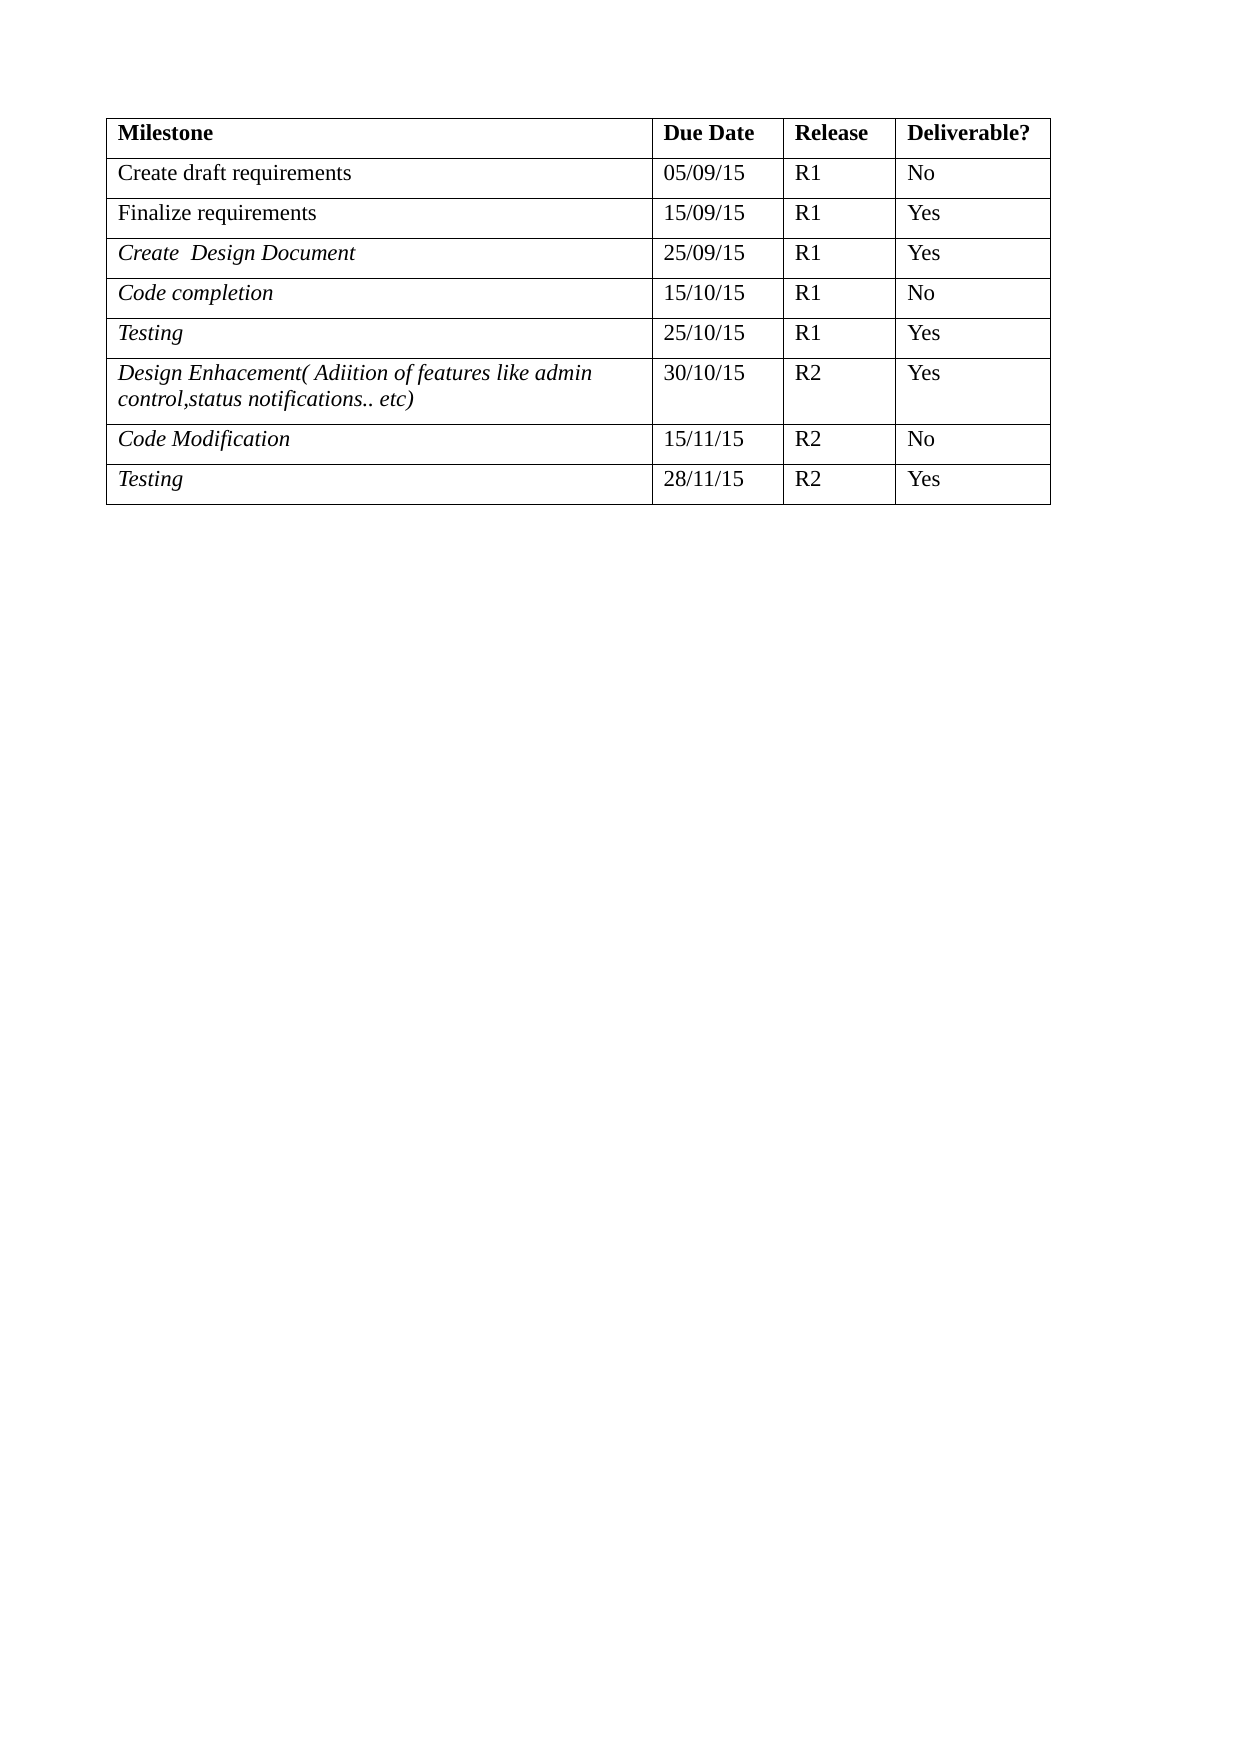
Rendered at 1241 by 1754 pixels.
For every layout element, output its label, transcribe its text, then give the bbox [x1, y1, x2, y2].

table_cell R1 [784, 159, 895, 198]
table_cell 28/11/15 [653, 465, 783, 503]
table_header Due Date [653, 119, 783, 158]
table_header Milestone [107, 119, 652, 158]
table_cell 15/10/15 [653, 279, 783, 318]
table_cell 25/10/15 [653, 319, 783, 357]
table_cell R2 [784, 465, 895, 503]
table_cell R1 [784, 319, 895, 357]
table_cell R1 [784, 239, 895, 278]
table_cell Design Enhacement( Adiition of features like admin control,status notifications.. etc) [107, 359, 652, 424]
table_cell Yes [896, 465, 1050, 503]
table_cell 15/11/15 [653, 425, 783, 464]
table_cell 25/09/15 [653, 239, 783, 278]
table_cell Yes [896, 239, 1050, 278]
table_cell Create Design Document [107, 239, 652, 278]
table_cell R1 [784, 199, 895, 238]
table_cell 05/09/15 [653, 159, 783, 198]
table_header Deliverable? [896, 119, 1050, 158]
table_cell Yes [896, 199, 1050, 238]
table_cell R2 [784, 425, 895, 464]
table_cell 30/10/15 [653, 359, 783, 424]
table_cell Testing [107, 319, 652, 357]
table_header Release [784, 119, 895, 158]
table_cell Yes [896, 319, 1050, 357]
table_cell 15/09/15 [653, 199, 783, 238]
table_cell No [896, 159, 1050, 198]
table_cell Finalize requirements [107, 199, 652, 238]
table_cell Testing [107, 465, 652, 503]
table_cell No [896, 425, 1050, 464]
table_cell No [896, 279, 1050, 318]
table_cell Create draft requirements [107, 159, 652, 198]
table_cell Yes [896, 359, 1050, 424]
table_cell Code completion [107, 279, 652, 318]
table_cell R1 [784, 279, 895, 318]
table_cell R2 [784, 359, 895, 424]
table_cell Code Modification [107, 425, 652, 464]
